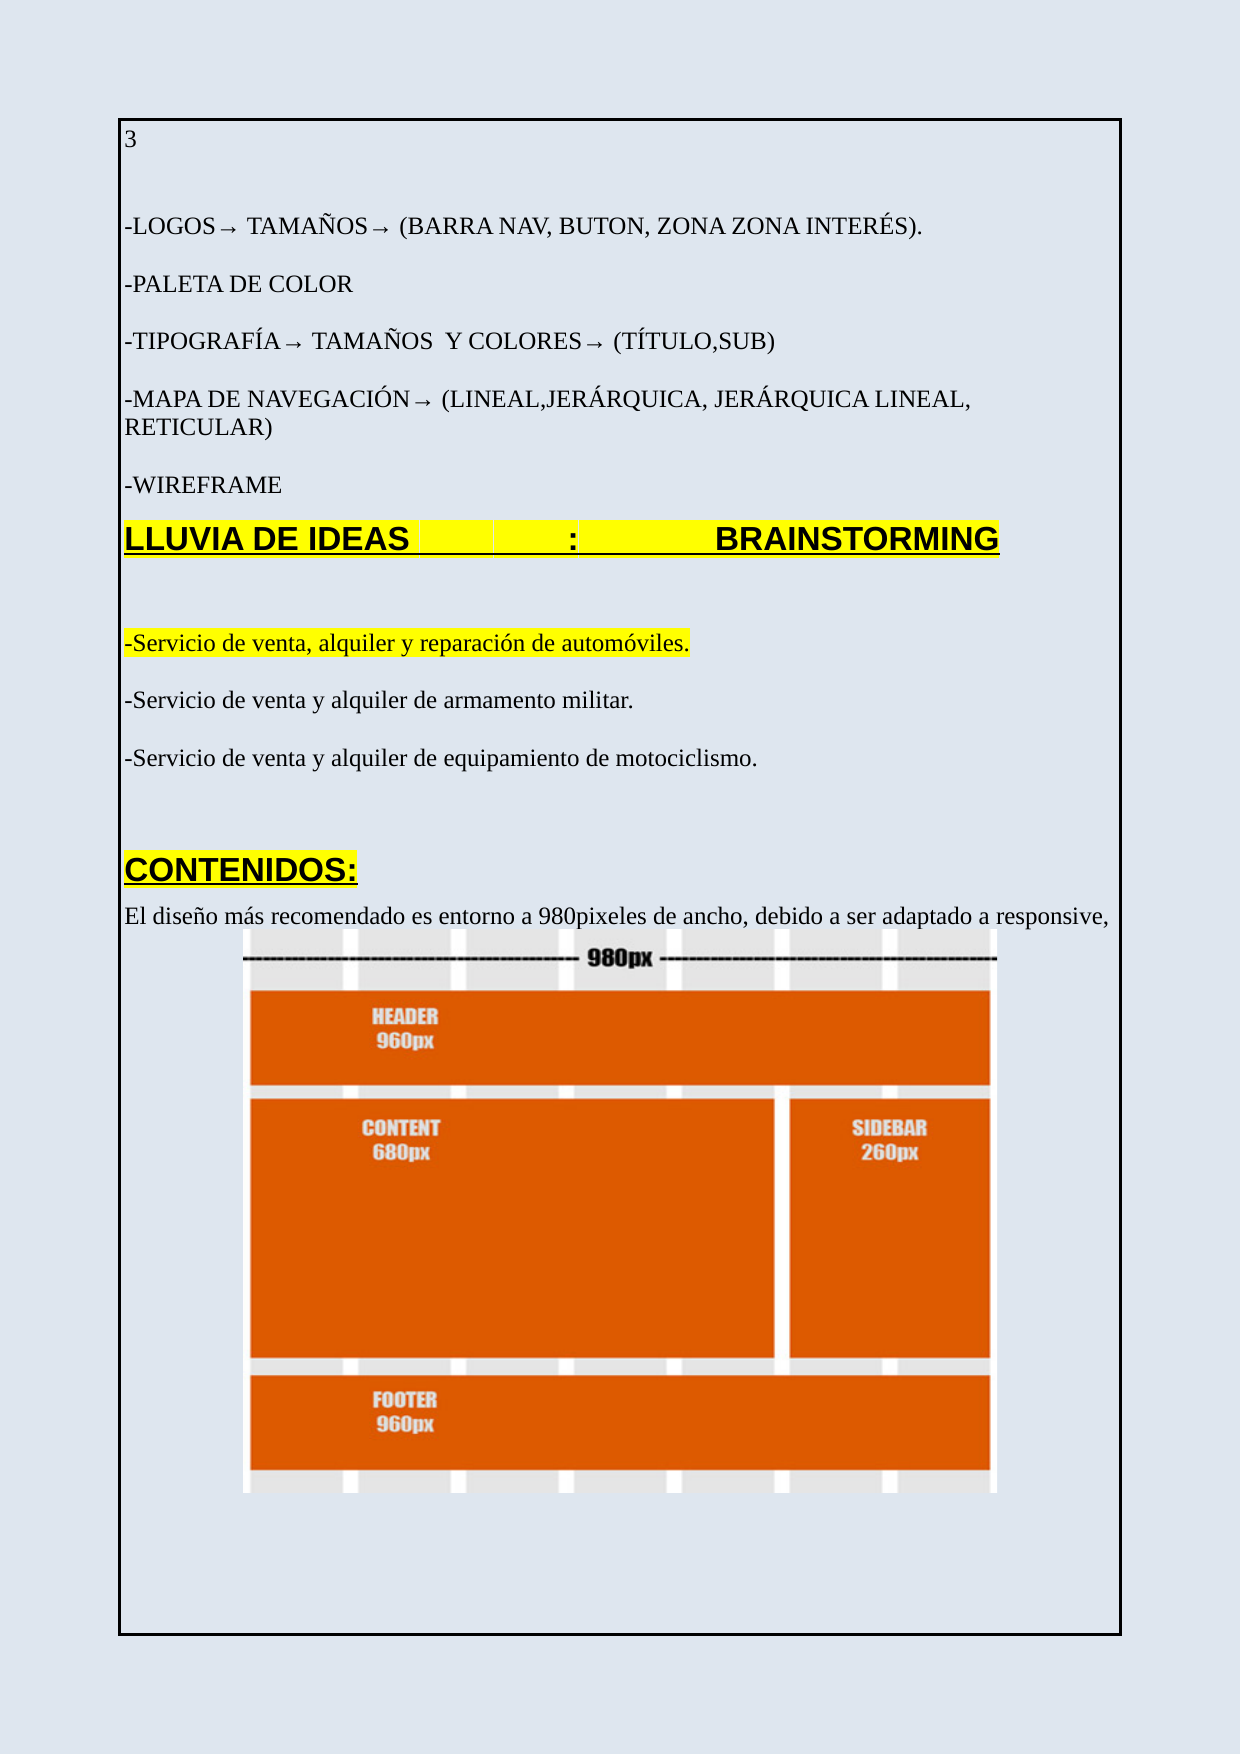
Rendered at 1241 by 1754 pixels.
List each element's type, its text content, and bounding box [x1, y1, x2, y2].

subtitle LLUVIA DE IDEAS : BRAINSTORMING [124, 519, 1116, 558]
text -MAPA DE NAVEGACIÓN→ (LINEAL,JERÁRQUICA, JERÁRQUICA LINEAL, RETICULAR) [124, 384, 1116, 441]
text -TIPOGRAFÍA→ TAMAÑOS Y COLORES→ (TÍTULO,SUB) [124, 326, 1116, 355]
text -Servicio de venta y alquiler de equipamiento de motociclismo. [124, 743, 1116, 772]
text -WIREFRAME [124, 470, 1116, 499]
text El diseño más recomendado es entorno a 980pixeles de ancho, debido a ser adaptado a responsive, [124, 901, 1116, 930]
text -LOGOS→ TAMAÑOS→ (BARRA NAV, BUTON, ZONA ZONA INTERÉS). [124, 211, 1116, 240]
text -Servicio de venta y alquiler de armamento militar. [124, 685, 1116, 714]
picture [243, 929, 998, 1493]
text -Servicio de venta, alquiler y reparación de automóviles. [124, 628, 1116, 657]
text -PALETA DE COLOR [124, 269, 1116, 297]
subtitle CONTENIDOS: [124, 850, 1116, 888]
